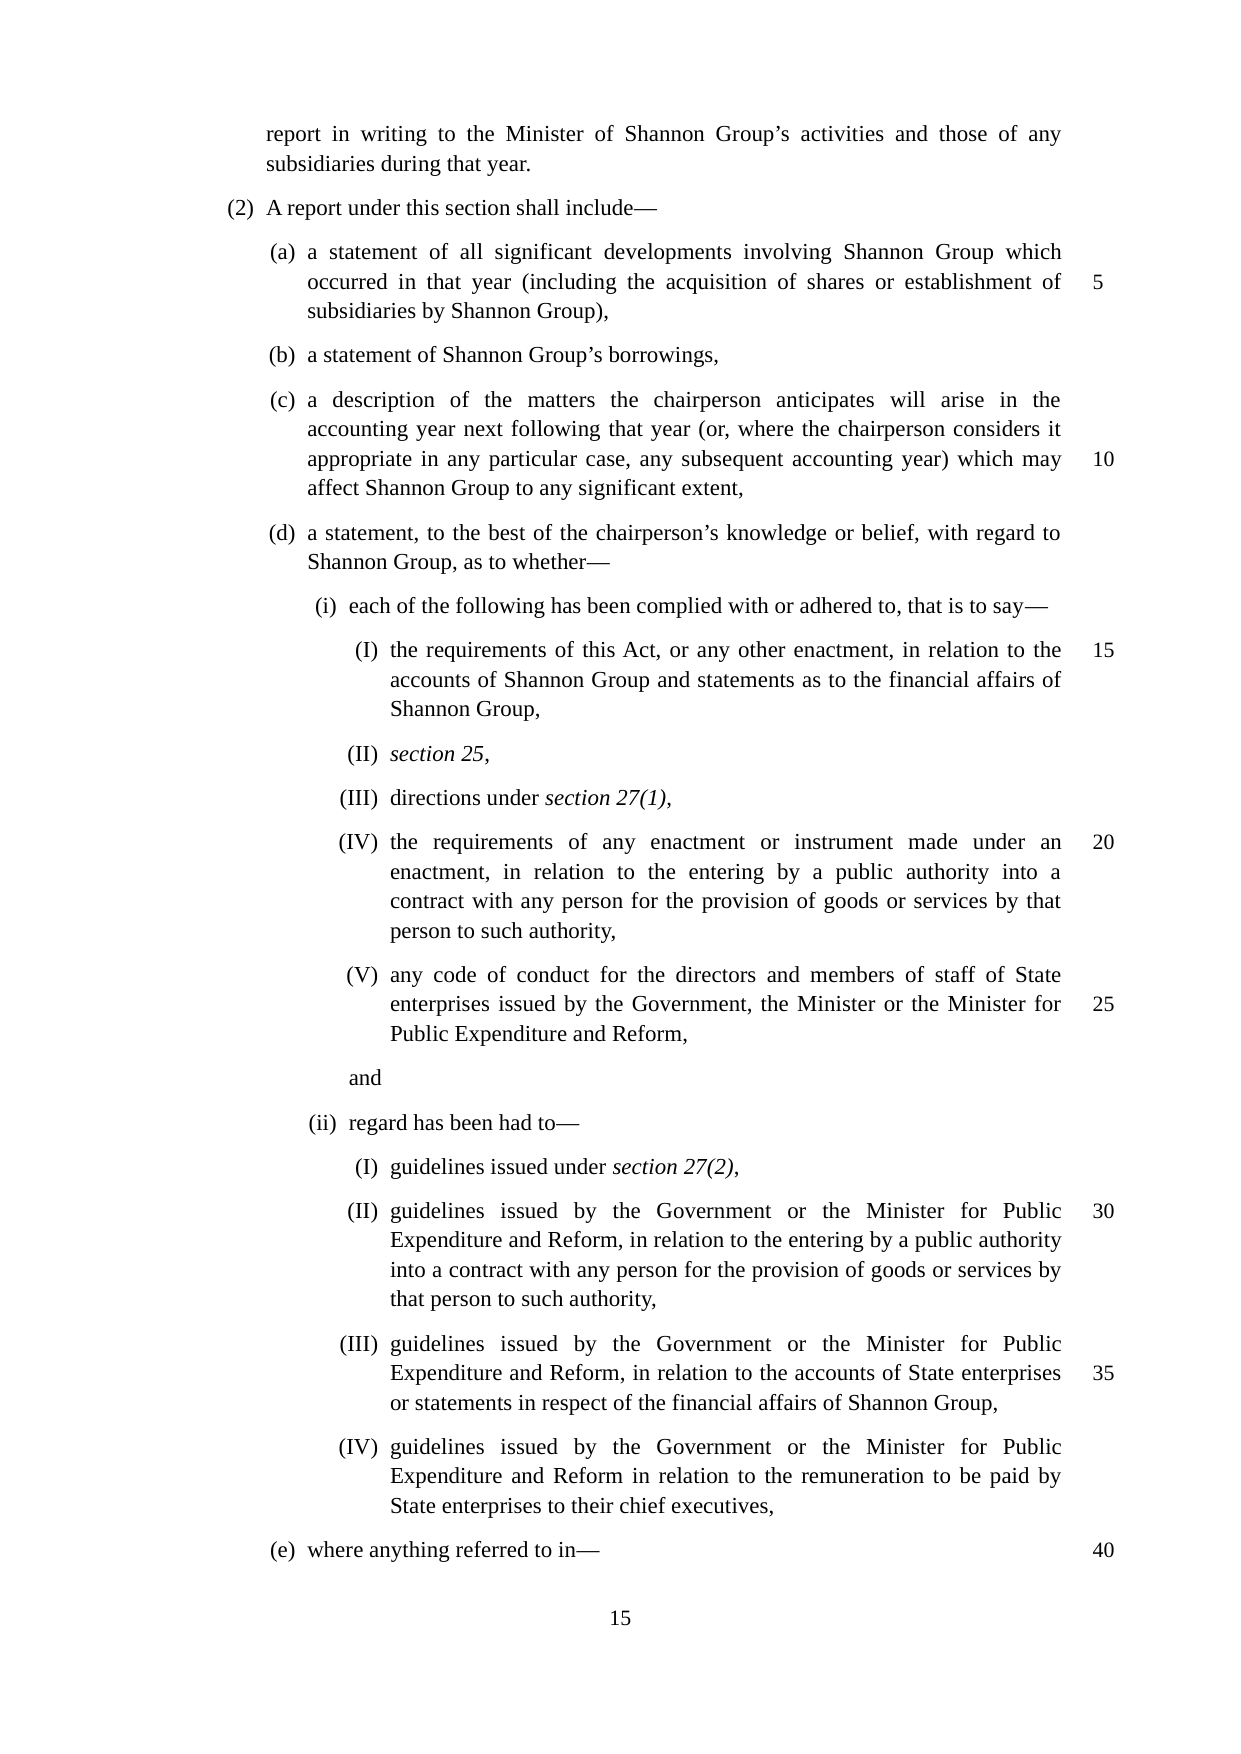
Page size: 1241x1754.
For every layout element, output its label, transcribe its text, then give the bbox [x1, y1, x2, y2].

text (IV) the requirements of any enactment or instrument made under an enactment, in relation to the entering by a public authority into a contract with any person for the provision of goods or services by that person to such authority, [177, 826, 1063, 944]
text (III) guidelines issued by the Government or the Minister for Public Expenditure and Reform, in relation to the accounts of State enterprises or statements in respect of the financial affairs of Shannon Group, [177, 1328, 1063, 1416]
text (I) the requirements of this Act, or any other enactment, in relation to the accounts of Shannon Group and statements as to the financial affairs of Shannon Group, [177, 634, 1063, 723]
text (b) a statement of Shannon Group’s borrowings, [177, 339, 1063, 369]
text (II) section 25, [177, 738, 1063, 767]
text (I) guidelines issued under section 27(2), [177, 1151, 1063, 1180]
text (c) a description of the matters the chairperson anticipates will arise in the accounting year next following that year (or, where the chairperson considers it appropriate in any particular case, any subsequent accounting year) which may affect Shannon Group to any significant extent, [177, 384, 1063, 502]
text (IV) guidelines issued by the Government or the Minister for Public Expenditure and Reform in relation to the remuneration to be paid by State enterprises to their chief executives, [177, 1431, 1063, 1519]
text (e) where anything referred to in⁠— [177, 1534, 1063, 1563]
text (i) each of the following has been complied with or adhered to, that is to say⁠— [177, 590, 1063, 619]
text (III) directions under section 27(1), [177, 782, 1063, 811]
text (2) A report under this section shall include⁠— [177, 192, 1063, 221]
text (ii) regard has been had to⁠— [177, 1106, 1063, 1136]
text (a) a statement of all significant developments involving Shannon Group which occurred in that year (including the acquisition of shares or establishment of subsidiaries by Shannon Group), [177, 236, 1063, 324]
text (V) any code of conduct for the directors and members of staff of State enterprises issued by the Government, the Minister or the Minister for Public Expenditure and Reform, [177, 959, 1063, 1047]
text (II) guidelines issued by the Government or the Minister for Public Expenditure and Reform, in relation to the entering by a public authority into a contract with any person for the provision of goods or services by that person to such authority, [177, 1195, 1063, 1313]
text (d) a statement, to the best of the chairperson’s knowledge or belief, with regard to Shannon Group, as to whether⁠— [177, 516, 1063, 575]
text report in writing to the Minister of Shannon Group’s activities and those of any subsidiaries during that year. [177, 118, 1063, 177]
text and [177, 1062, 1063, 1092]
